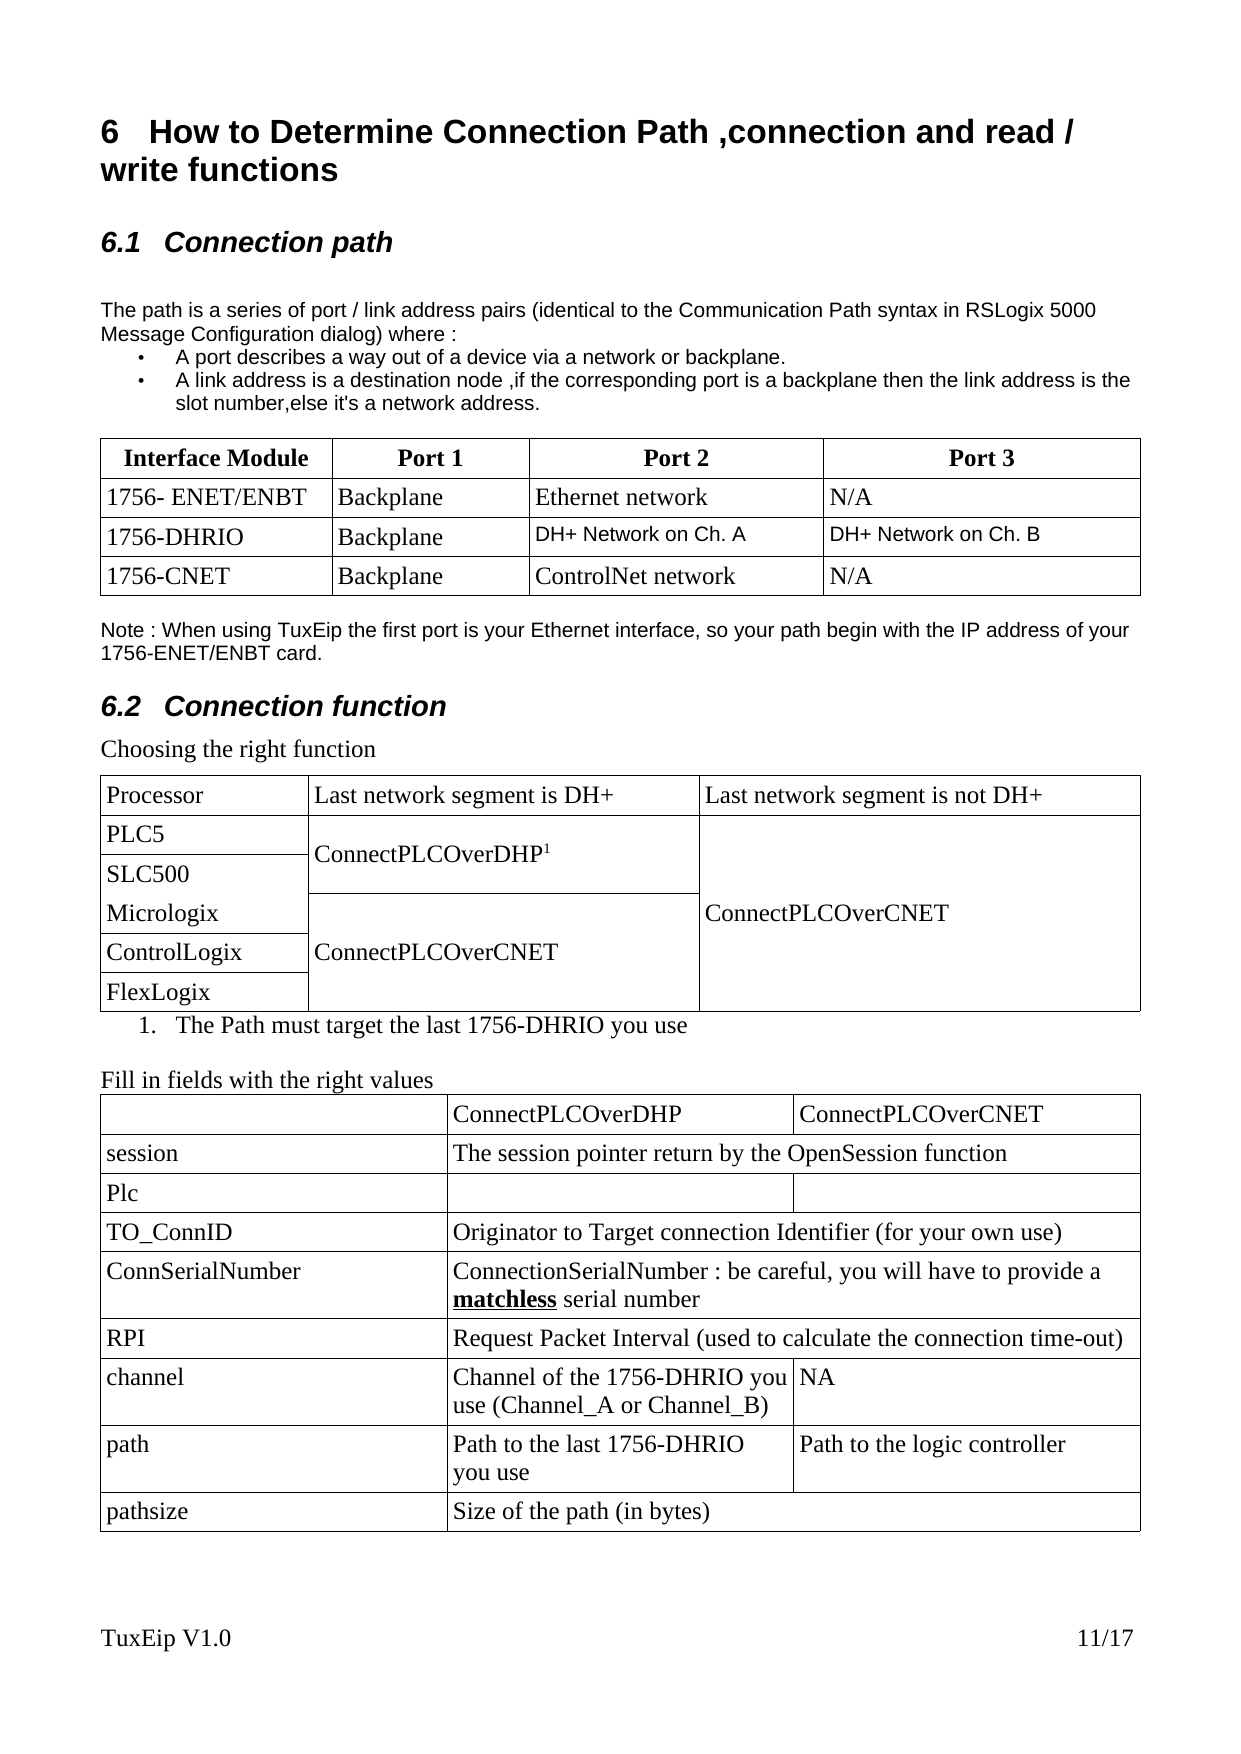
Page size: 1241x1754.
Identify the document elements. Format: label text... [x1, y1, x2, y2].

list A port describes a way out of a device via a network or backplane. [138, 345, 1140, 368]
table_cell Ethernet network [530, 479, 823, 517]
table_header Interface Module [101, 439, 332, 477]
table_header ConnectPLCOverDHP [448, 1095, 793, 1133]
table_cell pathsize [101, 1493, 447, 1531]
table_cell The session pointer return by the OpenSession function [448, 1135, 1140, 1173]
table_cell 1756-DHRIO [101, 518, 332, 556]
table_cell ConnectPLCOverCNET [309, 894, 699, 1011]
subtitle Connection path [100, 226, 1140, 259]
table_cell RPI [101, 1319, 447, 1358]
list A link address is a destination node ,if the corresponding port is a backplane then the link address is the slot number,else it's a network address. [138, 368, 1140, 415]
table_cell TO_ConnID [101, 1213, 447, 1251]
table_cell ConnSerialNumber [101, 1252, 447, 1318]
table_cell N/A [824, 557, 1140, 595]
table_header Port 2 [530, 439, 823, 477]
table_cell NA [794, 1359, 1140, 1424]
table_cell DH+ Network on Ch. B [824, 518, 1140, 556]
table_cell channel [101, 1359, 447, 1424]
table_cell path [101, 1426, 447, 1492]
table_cell ControlLogix [101, 934, 308, 972]
table_cell Backplane [333, 557, 529, 595]
table_cell N/A [824, 479, 1140, 517]
text The path is a series of port / link address pairs (identical to the Communication Path syntax in RSLogix 5000 Message Configuration dialog) where : [100, 299, 1140, 345]
table_header ConnectPLCOverDHP1 [309, 816, 699, 893]
table_header Processor [101, 776, 308, 815]
table_cell [794, 1174, 1140, 1212]
list The Path must target the last 1756-DHRIO you use [138, 1012, 1140, 1039]
table_header ConnectPLCOverCNET [794, 1095, 1140, 1133]
text Note : When using TuxEip the first port is your Ethernet interface, so your path begin with the IP address of your 1756-ENET/ENBT card. [100, 619, 1140, 665]
text Fill in fields with the right values [100, 1067, 1140, 1094]
table_header [101, 1095, 447, 1133]
table_header PLC5 [101, 816, 308, 854]
text Choosing the right function [100, 735, 1140, 763]
table_cell SLC500 [101, 855, 308, 893]
table_cell Channel of the 1756-DHRIO you use (Channel_A or Channel_B) [448, 1359, 793, 1424]
table_header Last network segment is not DH+ [700, 776, 1140, 815]
table_cell Backplane [333, 479, 529, 517]
table_cell DH+ Network on Ch. A [530, 518, 823, 556]
table_cell Size of the path (in bytes) [448, 1493, 1140, 1531]
table_cell FlexLogix [101, 973, 308, 1011]
table_header Micrologix [101, 893, 308, 932]
subtitle How to Determine Connection Path ,connection and read / write functions [100, 113, 1140, 188]
table_header Last network segment is DH+ [309, 776, 699, 815]
table_cell ControlNet network [530, 557, 823, 595]
table_header Port 3 [824, 439, 1140, 477]
table_cell session [101, 1135, 447, 1173]
table_cell Path to the logic controller [794, 1426, 1140, 1492]
table_cell Backplane [333, 518, 529, 556]
table_cell Originator to Target connection Identifier (for your own use) [448, 1213, 1140, 1251]
subtitle Connection function [100, 690, 1140, 723]
table_cell 1756- ENET/ENBT [101, 479, 332, 517]
table_cell 1756-CNET [101, 557, 332, 595]
table_cell [448, 1174, 793, 1212]
table_cell ConnectionSerialNumber : be careful, you will have to provide a matchless serial number [448, 1252, 1140, 1318]
table_cell ConnectPLCOverCNET [700, 816, 1140, 1011]
table_header Port 1 [333, 439, 529, 477]
table_cell Plc [101, 1174, 447, 1212]
table_cell Path to the last 1756-DHRIO you use [448, 1426, 793, 1492]
table_cell Request Packet Interval (used to calculate the connection time-out) [448, 1319, 1140, 1358]
